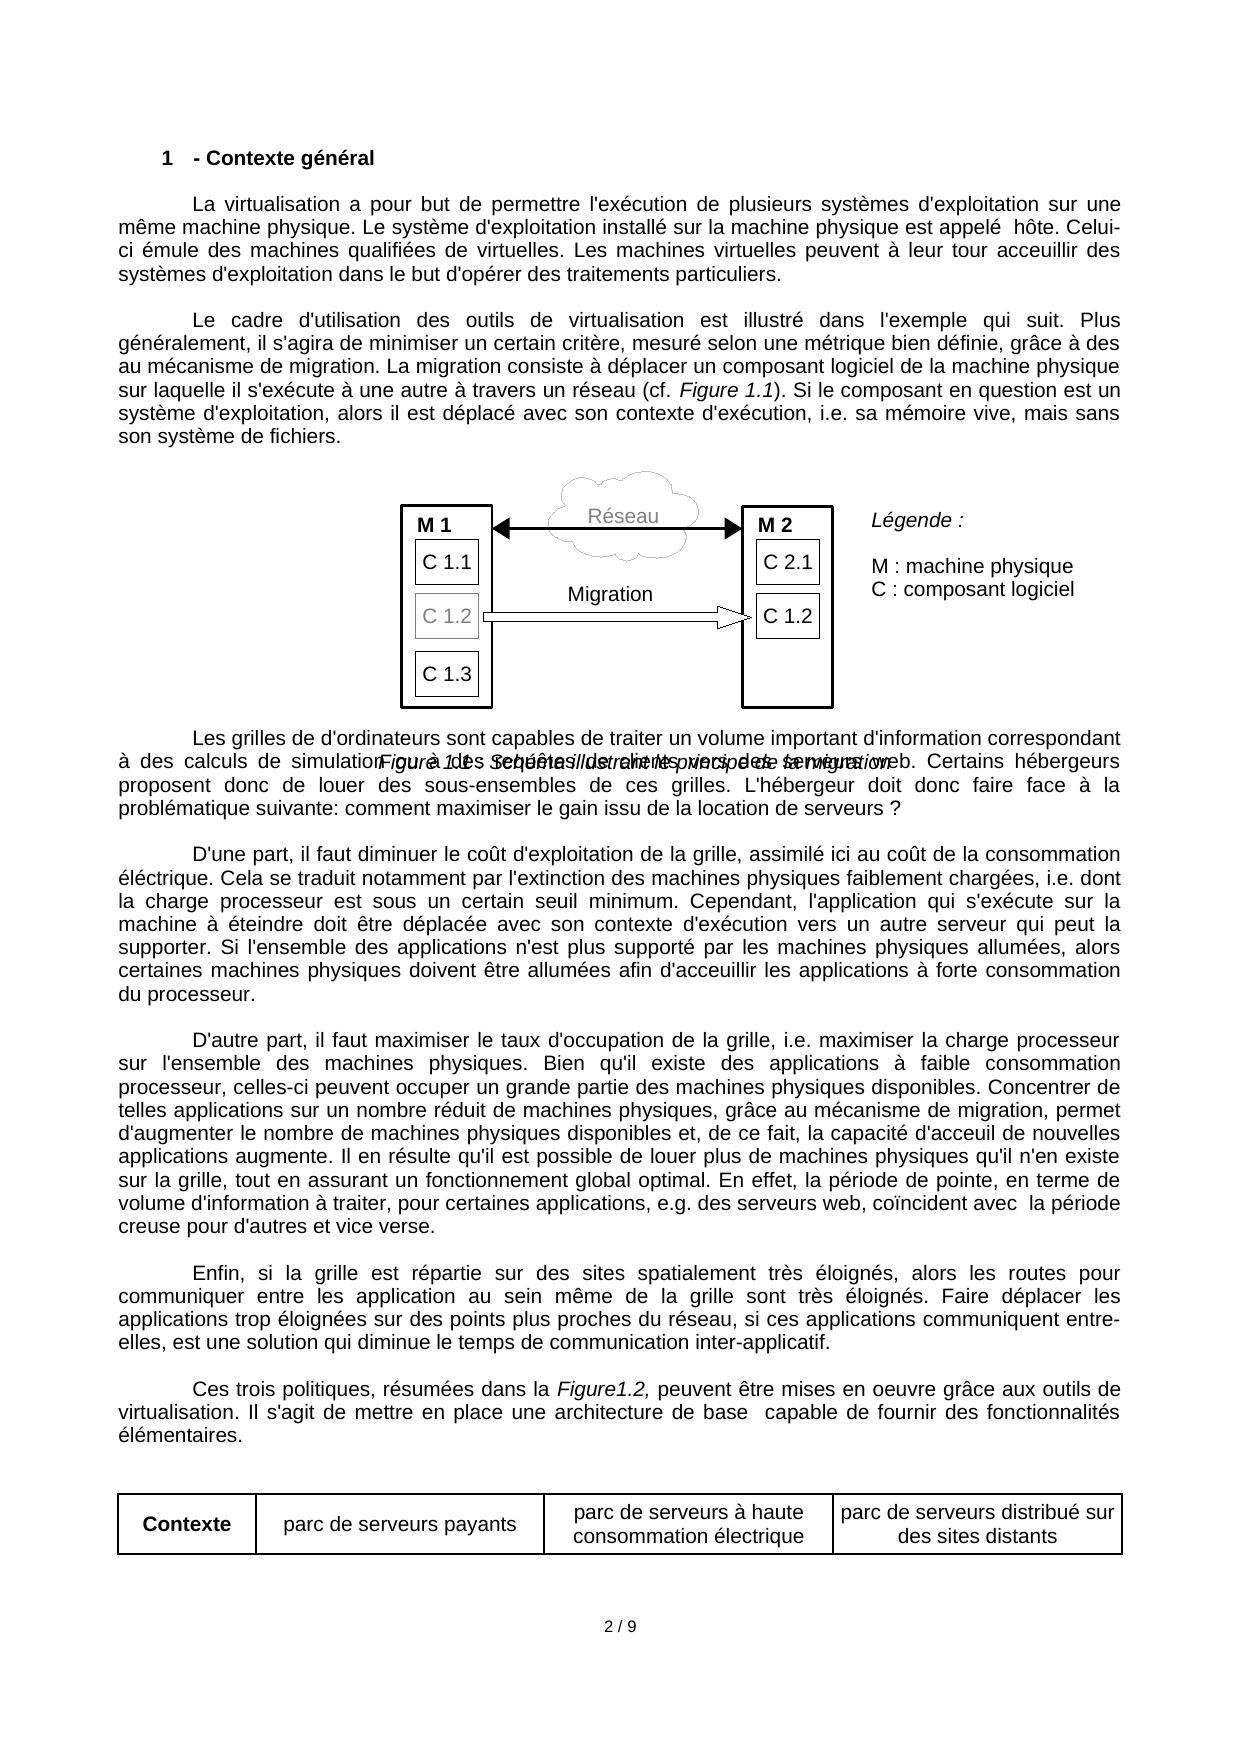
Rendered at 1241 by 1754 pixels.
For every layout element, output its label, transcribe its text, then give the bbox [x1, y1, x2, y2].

text Le cadre d'utilisation des outils de virtualisation est illustré dans l'exemple qui suit. Plus généralement, il s'agira de minimiser un certain critère, mesuré selon une métrique bien définie, grâce à des au mécanisme de migration. La migration consiste à déplacer un composant logiciel de la machine physique sur laquelle il s'exécute à une autre à travers un réseau (cf. Figure 1.1). Si le composant en question est un système d'exploitation, alors il est déplacé avec son contexte d'exécution, i.e. sa mémoire vive, mais sans son système de fichiers. [118, 309, 1122, 448]
list - Contexte général [156, 146, 1122, 169]
text Ces trois politiques, résumées dans la Figure1.2, peuvent être mises en oeuvre grâce aux outils de virtualisation. Il s'agit de mettre en place une architecture de base capable de fournir des fonctionnalités élémentaires. [118, 1377, 1122, 1447]
text D'autre part, il faut maximiser le taux d'occupation de la grille, i.e. maximiser la charge processeur sur l'ensemble des machines physiques. Bien qu'il existe des applications à faible consommation processeur, celles-ci peuvent occuper un grande partie des machines physiques disponibles. Concentrer de telles applications sur un nombre réduit de machines physiques, grâce au mécanisme de migration, permet d'augmenter le nombre de machines physiques disponibles et, de ce fait, la capacité d'acceuil de nouvelles applications augmente. Il en résulte qu'il est possible de louer plus de machines physiques qu'il n'en existe sur la grille, tout en assurant un fonctionnement global optimal. En effet, la période de pointe, en terme de volume d'information à traiter, pour certaines applications, e.g. des serveurs web, coïncident avec la période creuse pour d'autres et vice verse. [118, 1029, 1122, 1238]
text Les grilles de d'ordinateurs sont capables de traiter un volume important d'information correspondant à des calculs de simulation ou à des requêtes de clients vers des serveurs web. Certains hébergeurs proposent donc de louer des sous-ensembles de ces grilles. L'hébergeur doit donc faire face à la problématique suivante: comment maximiser le gain issu de la location de serveurs ? [118, 727, 1122, 820]
table_header Contexte [119, 1495, 255, 1553]
text D'une part, il faut diminuer le coût d'exploitation de la grille, assimilé ici au coût de la consommation éléctrique. Cela se traduit notamment par l'extinction des machines physiques faiblement chargées, i.e. dont la charge processeur est sous un certain seuil minimum. Cependant, l'application qui s'exécute sur la machine à éteindre doit être déplacée avec son contexte d'exécution vers un autre serveur qui peut la supporter. Si l'ensemble des applications n'est plus supporté par les machines physiques allumées, alors certaines machines physiques doivent être allumées afin d'acceuillir les applications à forte consommation du processeur. [118, 843, 1122, 1006]
text La virtualisation a pour but de permettre l'exécution de plusieurs systèmes d'exploitation sur une même machine physique. Le système d'exploitation installé sur la machine physique est appelé hôte. Celui-ci émule des machines qualifiées de virtuelles. Les machines virtuelles peuvent à leur tour acceuillir des systèmes d'exploitation dans le but d'opérer des traitements particuliers. [118, 192, 1122, 285]
table_header parc de serveurs payants [257, 1495, 543, 1553]
table_header parc de serveurs distribué sur des sites distants [834, 1495, 1121, 1553]
text Enfin, si la grille est répartie sur des sites spatialement très éloignés, alors les routes pour communiquer entre les application au sein même de la grille sont très éloignés. Faire déplacer les applications trop éloignées sur des points plus proches du réseau, si ces applications communiquent entre-elles, est une solution qui diminue le temps de communication inter-applicatif. [118, 1261, 1122, 1354]
table_header parc de serveurs à haute consommation électrique [545, 1495, 832, 1553]
